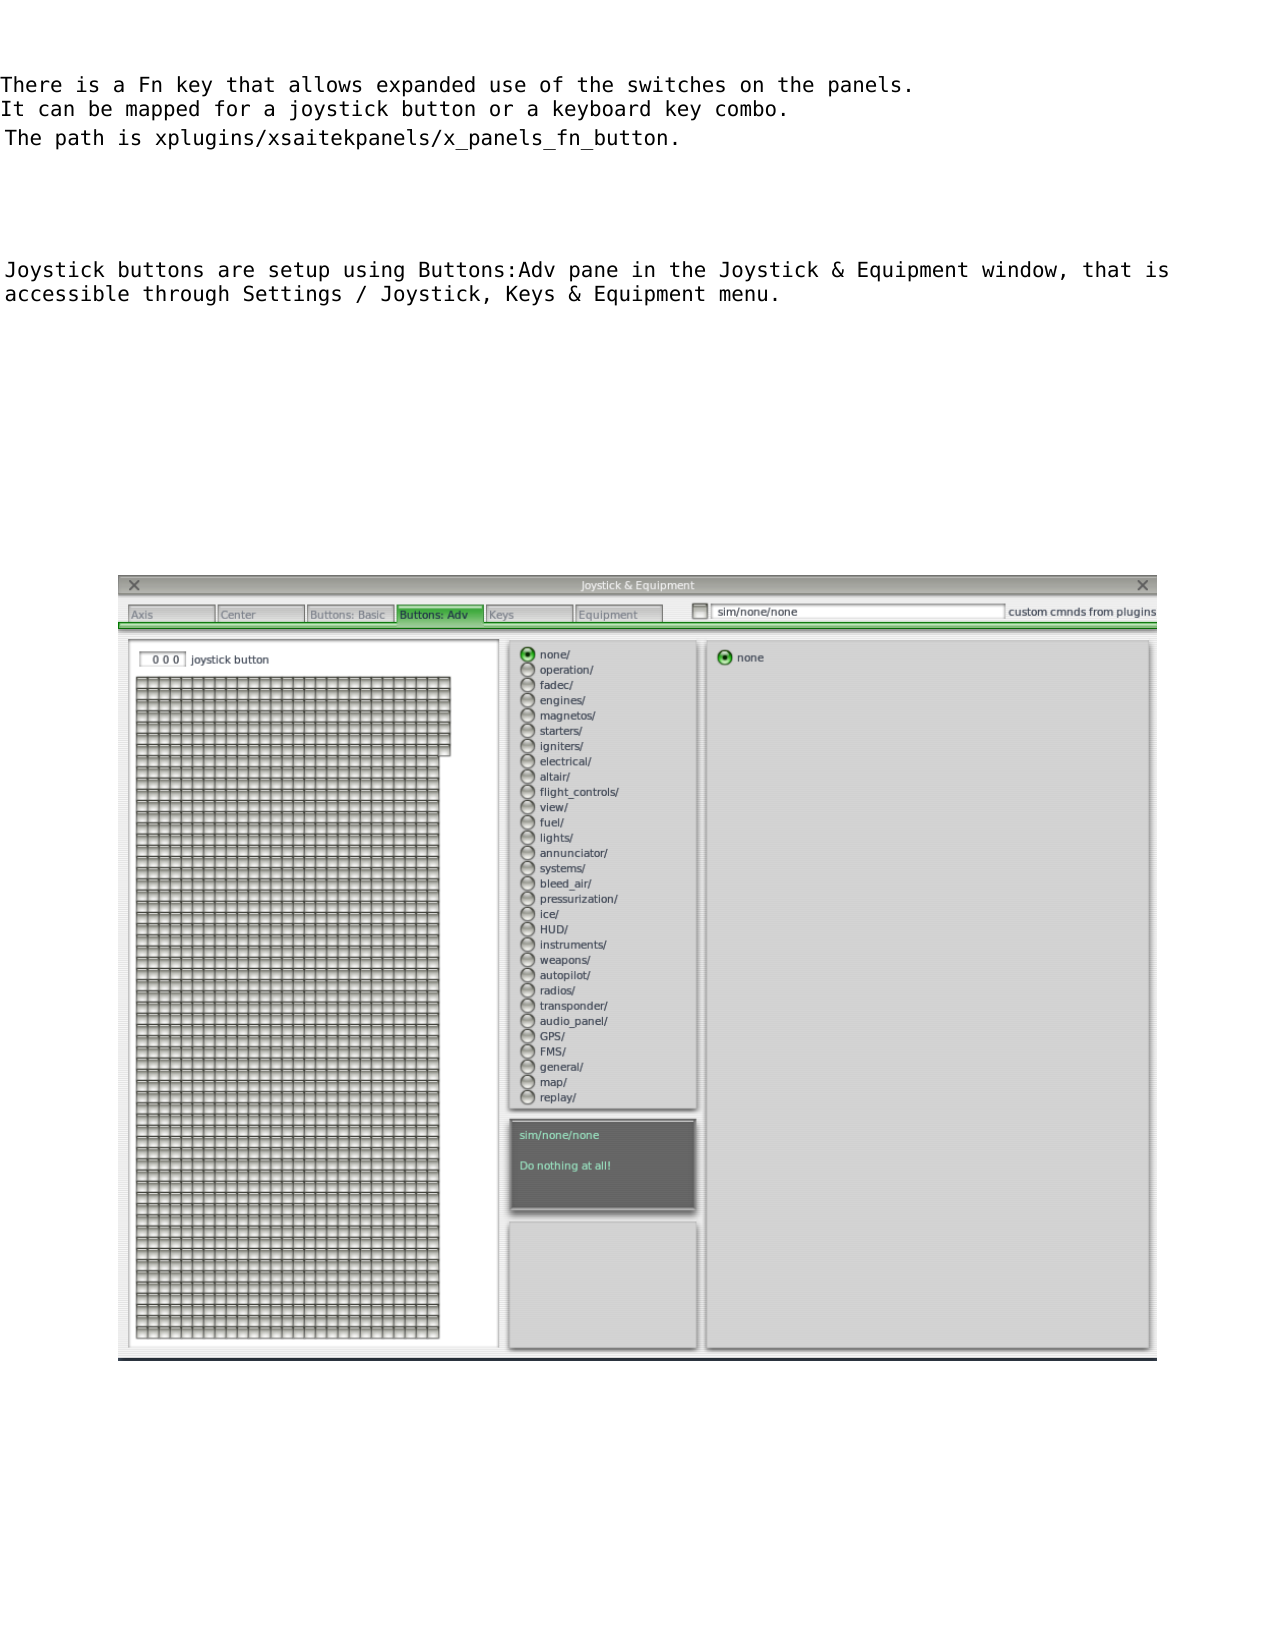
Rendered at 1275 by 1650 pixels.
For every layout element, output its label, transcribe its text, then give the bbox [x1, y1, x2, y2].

text Joystick buttons are setup using Buttons:Adv pane in the Joystick & Equipment window, that is accessible through Settings / Joystick, Keys & Equipment menu. [0, 253, 1275, 311]
text It can be mapped for a joystick button or a keyboard key combo. [0, 97, 1275, 121]
picture [118, 575, 1157, 1361]
text There is a Fn key that allows expanded use of the switches on the panels. [0, 73, 1275, 97]
text The path is xplugins/xsaitekpanels/x_panels_fn_button. [0, 121, 1275, 154]
